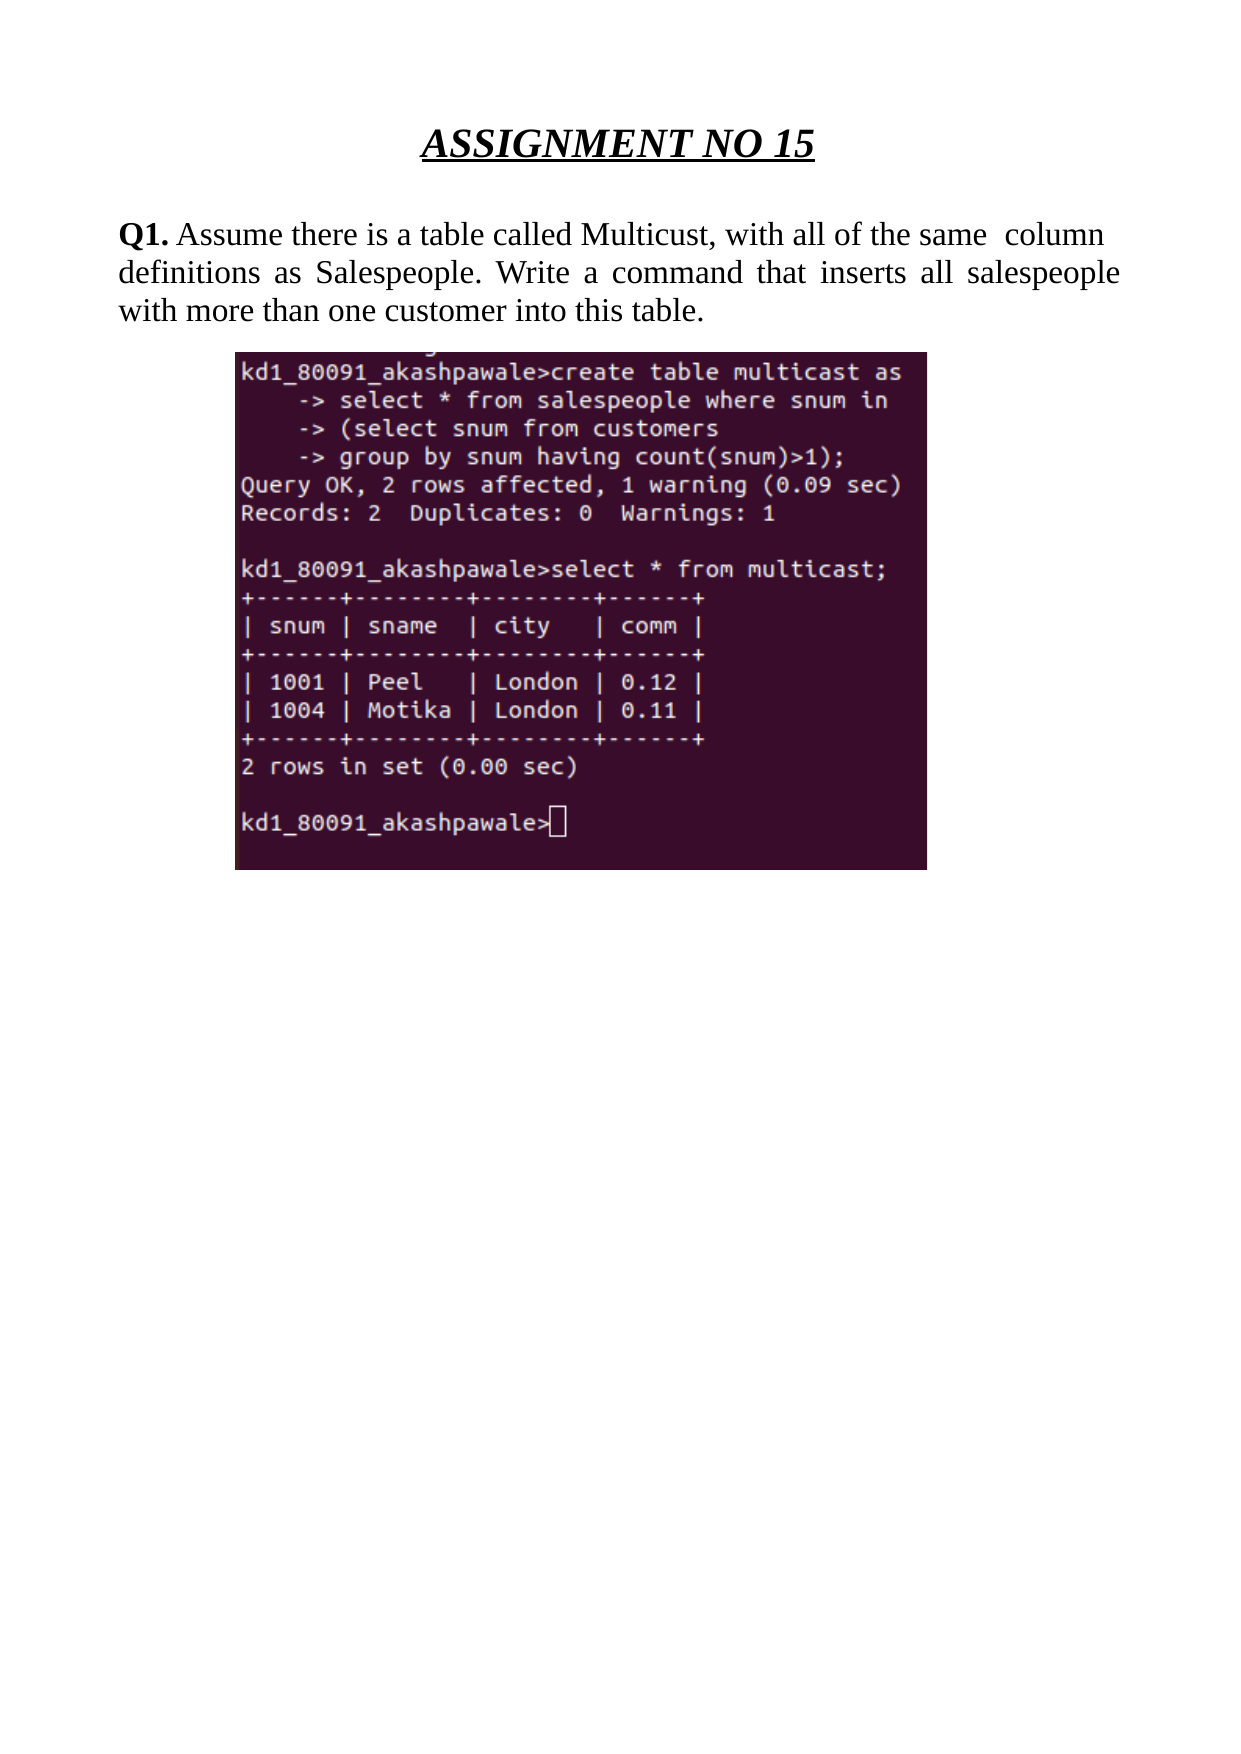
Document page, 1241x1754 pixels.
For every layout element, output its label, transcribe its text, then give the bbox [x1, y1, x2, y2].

text ASSIGNMENT NO 15 [118, 118, 1122, 166]
picture [235, 352, 928, 870]
text Q1. Assume there is a table called Multicust, with all of the same column definitions as Salespeople. Write a command that inserts all salespeople with more than one customer into this table. [118, 214, 1122, 329]
